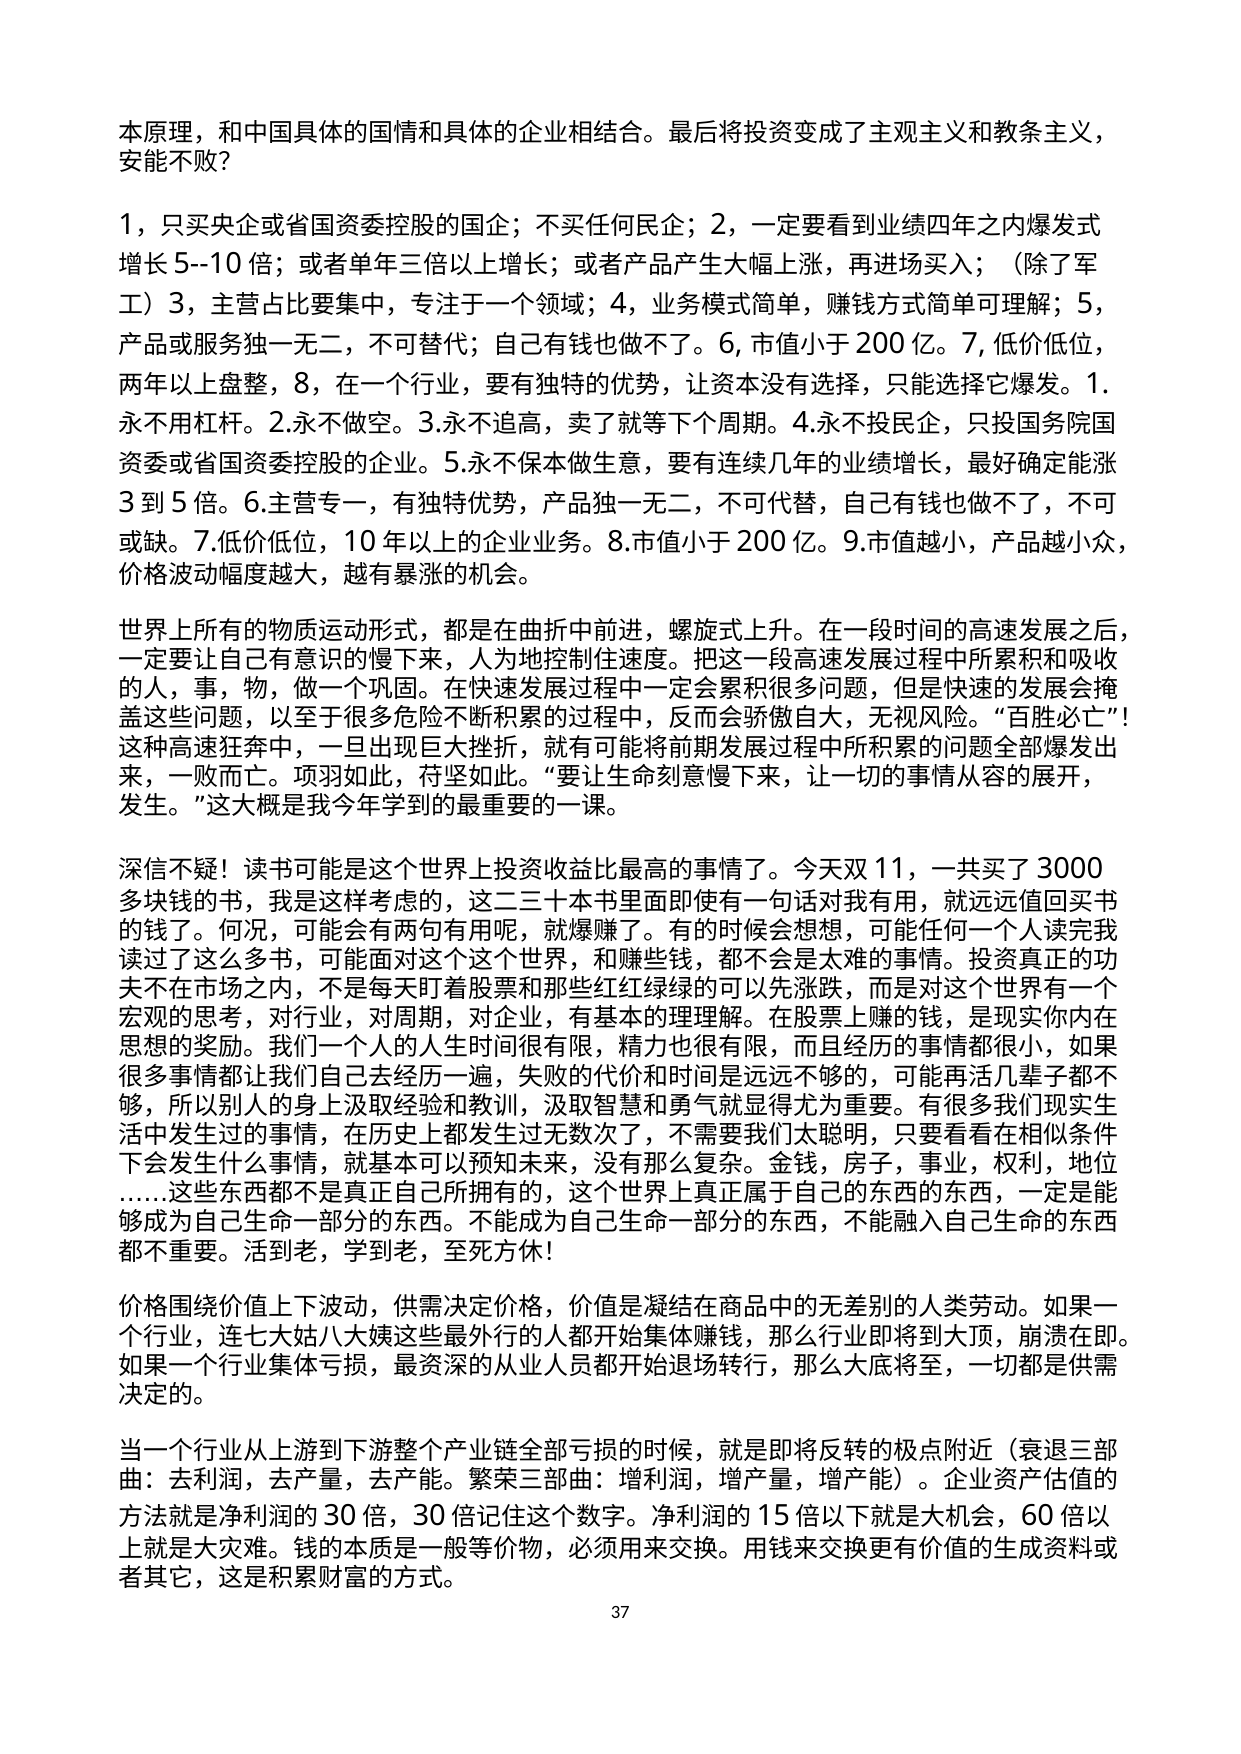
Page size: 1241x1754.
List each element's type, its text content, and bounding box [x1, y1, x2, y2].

text 世界上所有的物质运动形式，都是在曲折中前进，螺旋式上升。​在一段时间的高速发展之后，一定要让自己有意识的慢下来，人为地控制住速度。​把这一段高速发展过程中所累积和吸收的人，事，物，做一个巩固。​在快速发展过程中一定会累积很多问题，但是快速的发展会掩盖这些问题，以至于很多危险不断积累的过程中，反而会骄傲自大，无视风险。​“百胜必亡”！这种高速狂奔中，一旦出现巨大挫折，就有可能将前期发展过程中所积累的问题全部爆发出来，一败而亡。​项羽如此，苻坚如此。“要让生命刻意慢下来，让一切的事情从容的展开，发生。”​这大概是我今年学到的最重要的一课。 [118, 616, 1122, 820]
text 价格围绕价值上下波动，供需决定价格，价值是凝结在商品中的无差别的人类劳动。如果一个行业，连七大姑八大姨这些最外行的人都开始集体赚钱，那么行业即将到大顶，崩溃在即。如果一个行业集体亏损，最资深的从业人员都开始退场转行，那么大底将至，一切都是供需决定的。 [118, 1292, 1122, 1409]
text 1，只买央企或省国资委控股的国企；不买任何民企；2，一定要看到业绩四年之内爆发式增长5--10倍；或者单年三倍以上增长；或者产品产生大幅上涨，再进场买入；（除了军工）3，主营占比要集中，专注于一个领域；4，业务模式简单，赚钱方式简单可理解；5，产品或服务独一无二，不可替代；自己有钱也做不了。6, 市值小于200亿。7, 低价低位，两年以上盘整，8，在一个行业，要有独特的优势，让资本没有选择，只能选择它爆发。1.永不用杠杆。2.永不做空。3.永不追高，卖了就等下个周期。4.永不投民企，只投国务院国资委或省国资委控股的企业。5.永不保本做生意，要有连续几年的业绩增长，最好确定能涨3到5倍。6.主营专一，有独特优势，产品独一无二，不可代替，自己有钱也做不了，不可或缺。7.低价低位，10年以上的企业业务。8.市值小于200亿。9.市值越小，产品越小众，价格波动幅度越大，越有暴涨的机会。 [118, 203, 1122, 589]
text 深信不疑！读书可能是这个世界上投资收益比最高的事情了。今天双11，一共买了3000多块钱的书，我是这样考虑的，这二三十本书里面即使有一句话对我有用，就远远值回买书的钱了。何况，可能会有两句有用呢，就爆赚了。有的时候会想想，可能任何一个人读完我读过了这么多书，可能面对这个这个世界，和赚些钱，都不会是太难的事情。投资真正的功夫不在市场之内，不是每天盯着股票和那些红红绿绿的可以先涨跌，而是对这个世界有一个宏观的思考，对行业，对周期，对企业，有基本的理理解。在股票上赚的钱，是现实你内在思想的奖励。我们一个人的人生时间很有限，精力也很有限，而且经历的事情都很小，如果很多事情都让我们自己去经历一遍，失败的代价和时间是远远不够的，可能再活几辈子都不够，所以别人的身上汲取经验和教训，汲取智慧和勇气就显得尤为重要。有很多我们现实生活中发生过的事情，在历史上都发生过无数次了，不需要我们太聪明，只要看看在相似条件下会发生什么事情，就基本可以预知未来，没有那么复杂。金钱，房子，事业，权利，地位……这些东西都不是真正自己所拥有的，这个世界上真正属于自己的东西的东西，一定是能够成为自己生命一部分的东西。不能成为自己生命一部分的东西，不能融入自己生命的东西都不重要。活到老，学到老，至死方休！ [118, 847, 1122, 1266]
text 当一个行业从上游到下游整个产业链全部亏损的时候，就是即将反转的极点附近（衰退三部曲：去利润，去产量，去产能。繁荣三部曲：增利润，增产量，增产能）。企业资产估值的方法就是净利润的30倍，30倍记住这个数字。净利润的15倍以下就是大机会，60倍以上就是大灾难。钱的本质是一般等价物，必须用来交换。用钱来交换更有价值的生成资料或者其它，这是积累财富的方式。 [118, 1436, 1122, 1592]
